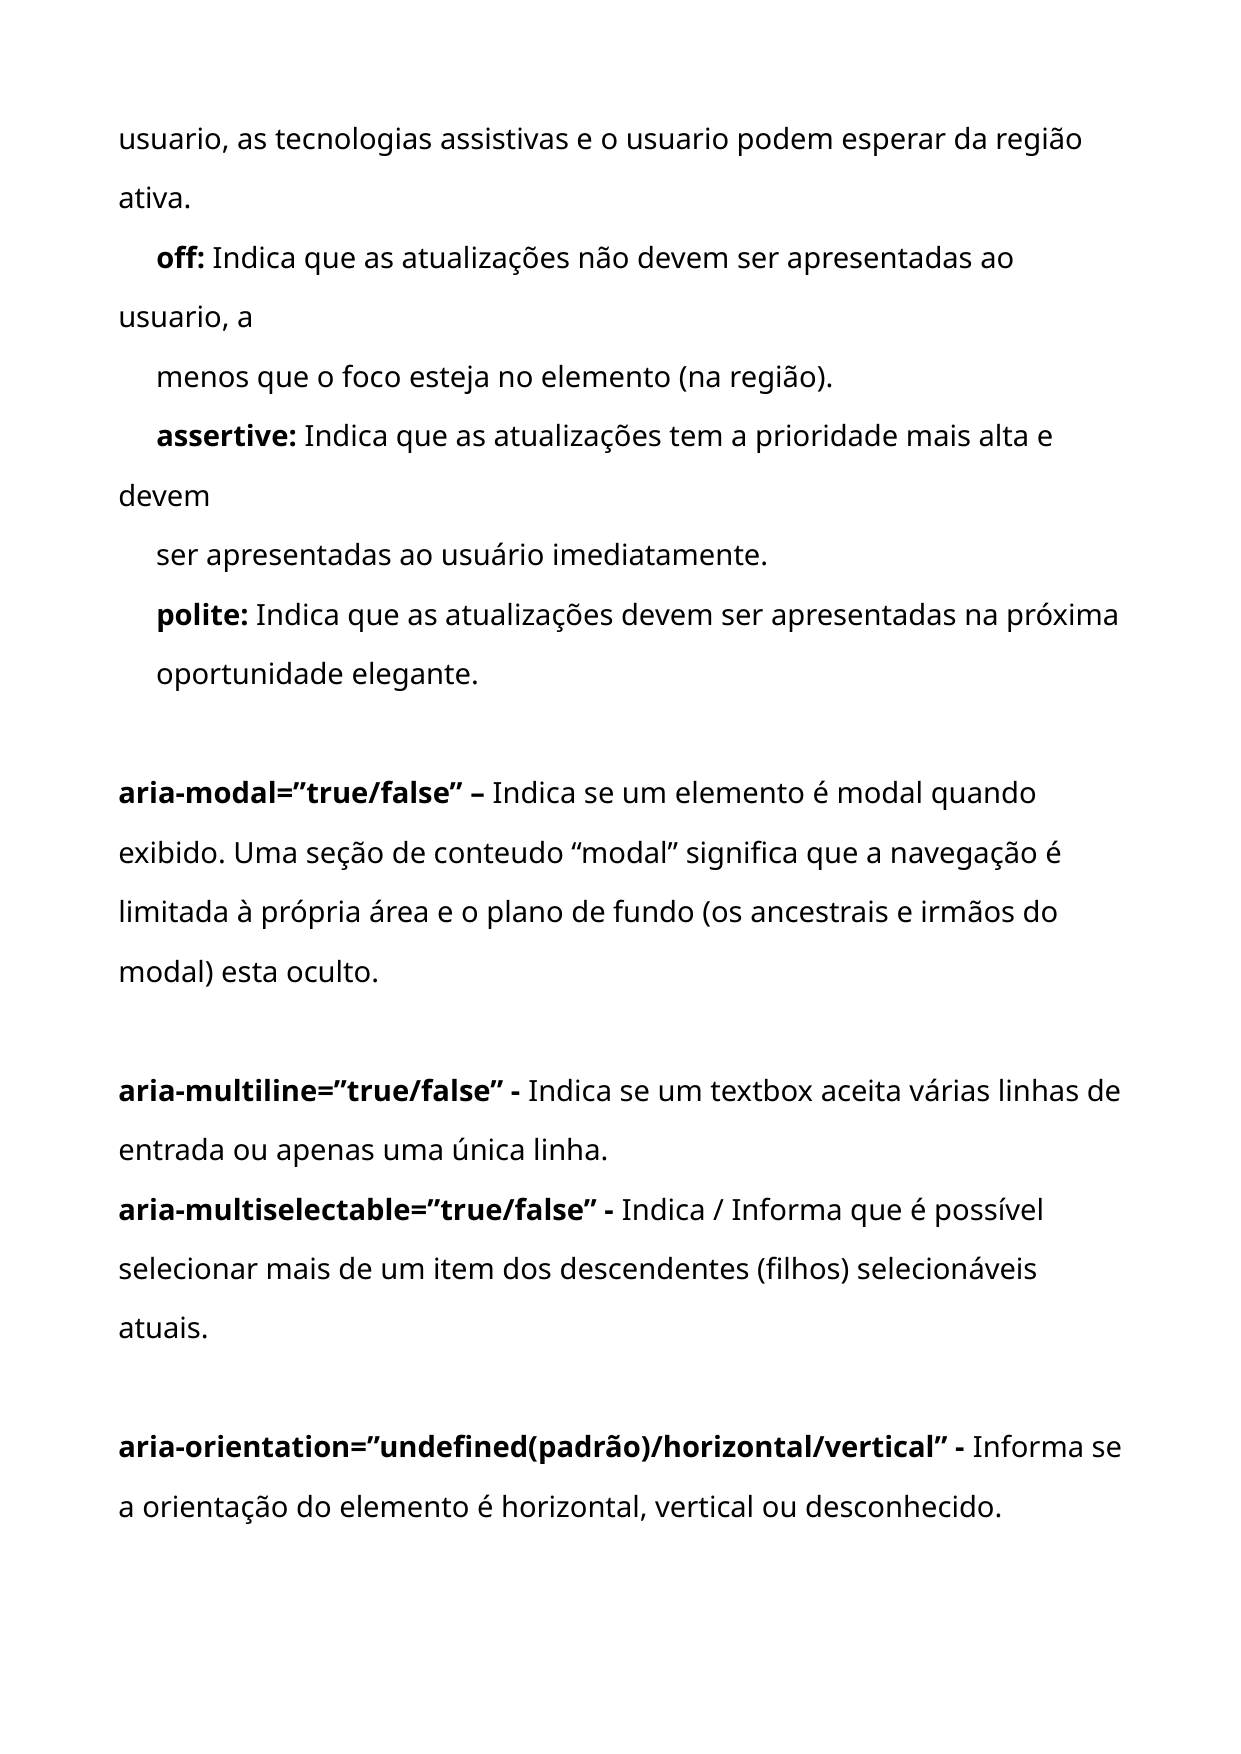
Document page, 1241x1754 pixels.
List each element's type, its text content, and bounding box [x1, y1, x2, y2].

text aria-multiline=”true/false” - Indica se um textbox aceita várias linhas de entrada ou apenas uma única linha. [118, 1070, 1122, 1169]
text oportunidade elegante. [118, 653, 1122, 693]
text aria-orientation=”undefined(padrão)/horizontal/vertical” - Informa se a orientação do elemento é horizontal, vertical ou desconhecido. [118, 1427, 1122, 1526]
text assertive: Indica que as atualizações tem a prioridade mais alta e devem [118, 416, 1122, 515]
text polite: Indica que as atualizações devem ser apresentadas na próxima [118, 594, 1122, 634]
text menos que o foco esteja no elemento (na região). [118, 356, 1122, 396]
text aria-multiselectable=”true/false” - Indica / Informa que é possível selecionar mais de um item dos descendentes (filhos) selecionáveis atuais. [118, 1189, 1122, 1347]
text usuario, as tecnologias assistivas e o usuario podem esperar da região ativa. [118, 118, 1122, 217]
text aria-modal=”true/false” – Indica se um elemento é modal quando exibido. Uma seção de conteudo “modal” significa que a navegação é limitada à própria área e o plano de fundo (os ancestrais e irmãos do modal) esta oculto. [118, 772, 1122, 991]
text off: Indica que as atualizações não devem ser apresentadas ao usuario, a [118, 237, 1122, 336]
text ser apresentadas ao usuário imediatamente. [118, 534, 1122, 574]
